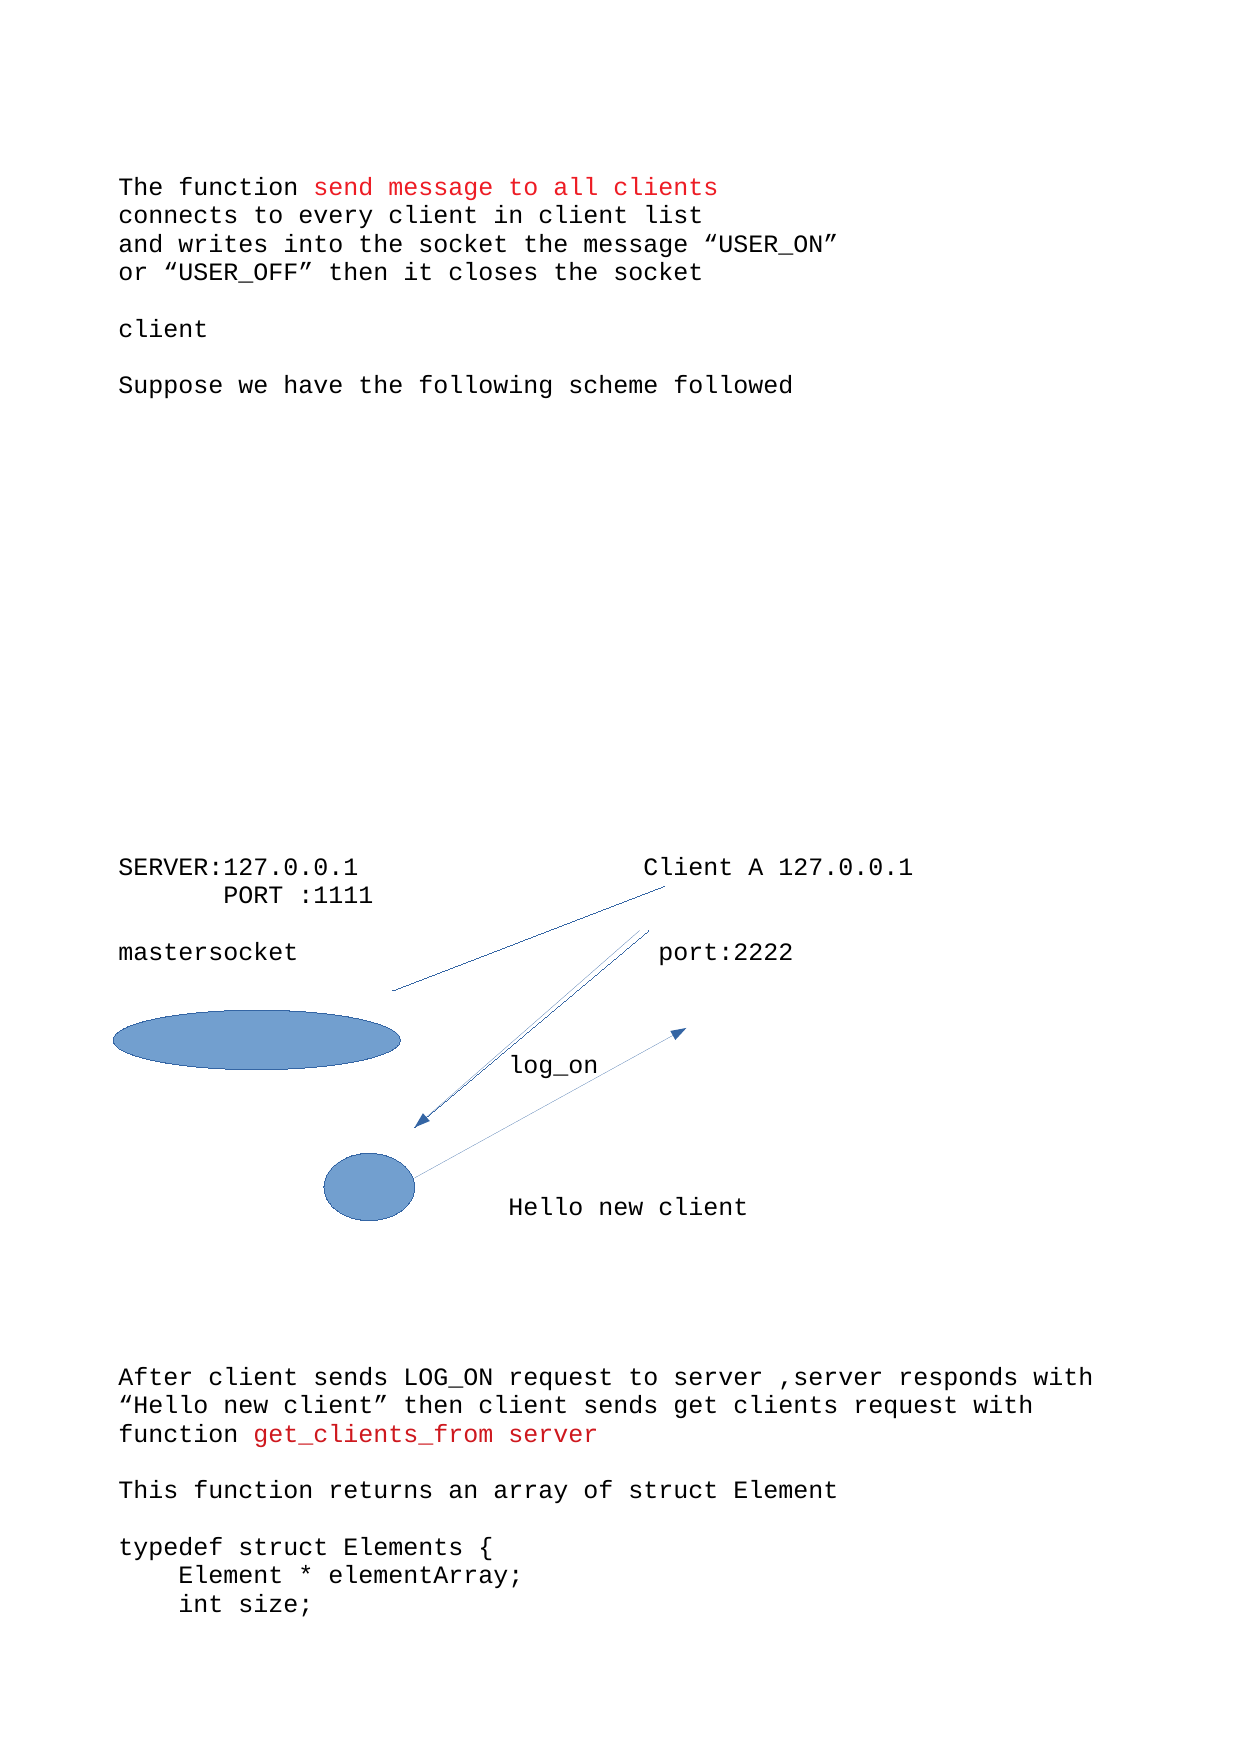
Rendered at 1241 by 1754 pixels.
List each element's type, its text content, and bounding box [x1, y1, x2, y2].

text PORT :1111 [118, 883, 1122, 911]
text int size; [118, 1591, 1122, 1620]
text log_on [593, 1053, 1122, 1081]
text This function returns an array of struct Element [118, 1478, 1122, 1506]
text or “USER_OFF” then it closes the socket [118, 260, 1122, 288]
text and writes into the socket the message “USER_ON” [118, 231, 1122, 260]
text Element * elementArray; [118, 1563, 1122, 1591]
text typedef struct Elements { [118, 1535, 1122, 1563]
text SERVER:127.0.0.1 Client A 127.0.0.1 [118, 855, 1122, 883]
text mastersocket [118, 940, 627, 968]
text log_on [471, 1053, 638, 1081]
text Hello new client [118, 1195, 1122, 1223]
text port:2222 [599, 940, 1122, 968]
text Suppose we have the following scheme followed [118, 373, 1122, 401]
text After client sends LOG_ON request to server ,server responds with “Hello new client” then client sends get clients request with function get_clients_from server [118, 1365, 1122, 1450]
text connects to every client in client list [118, 203, 1122, 231]
text client [118, 316, 1122, 345]
text log_on [118, 1053, 498, 1081]
text The function send message to all clients [118, 175, 1122, 203]
